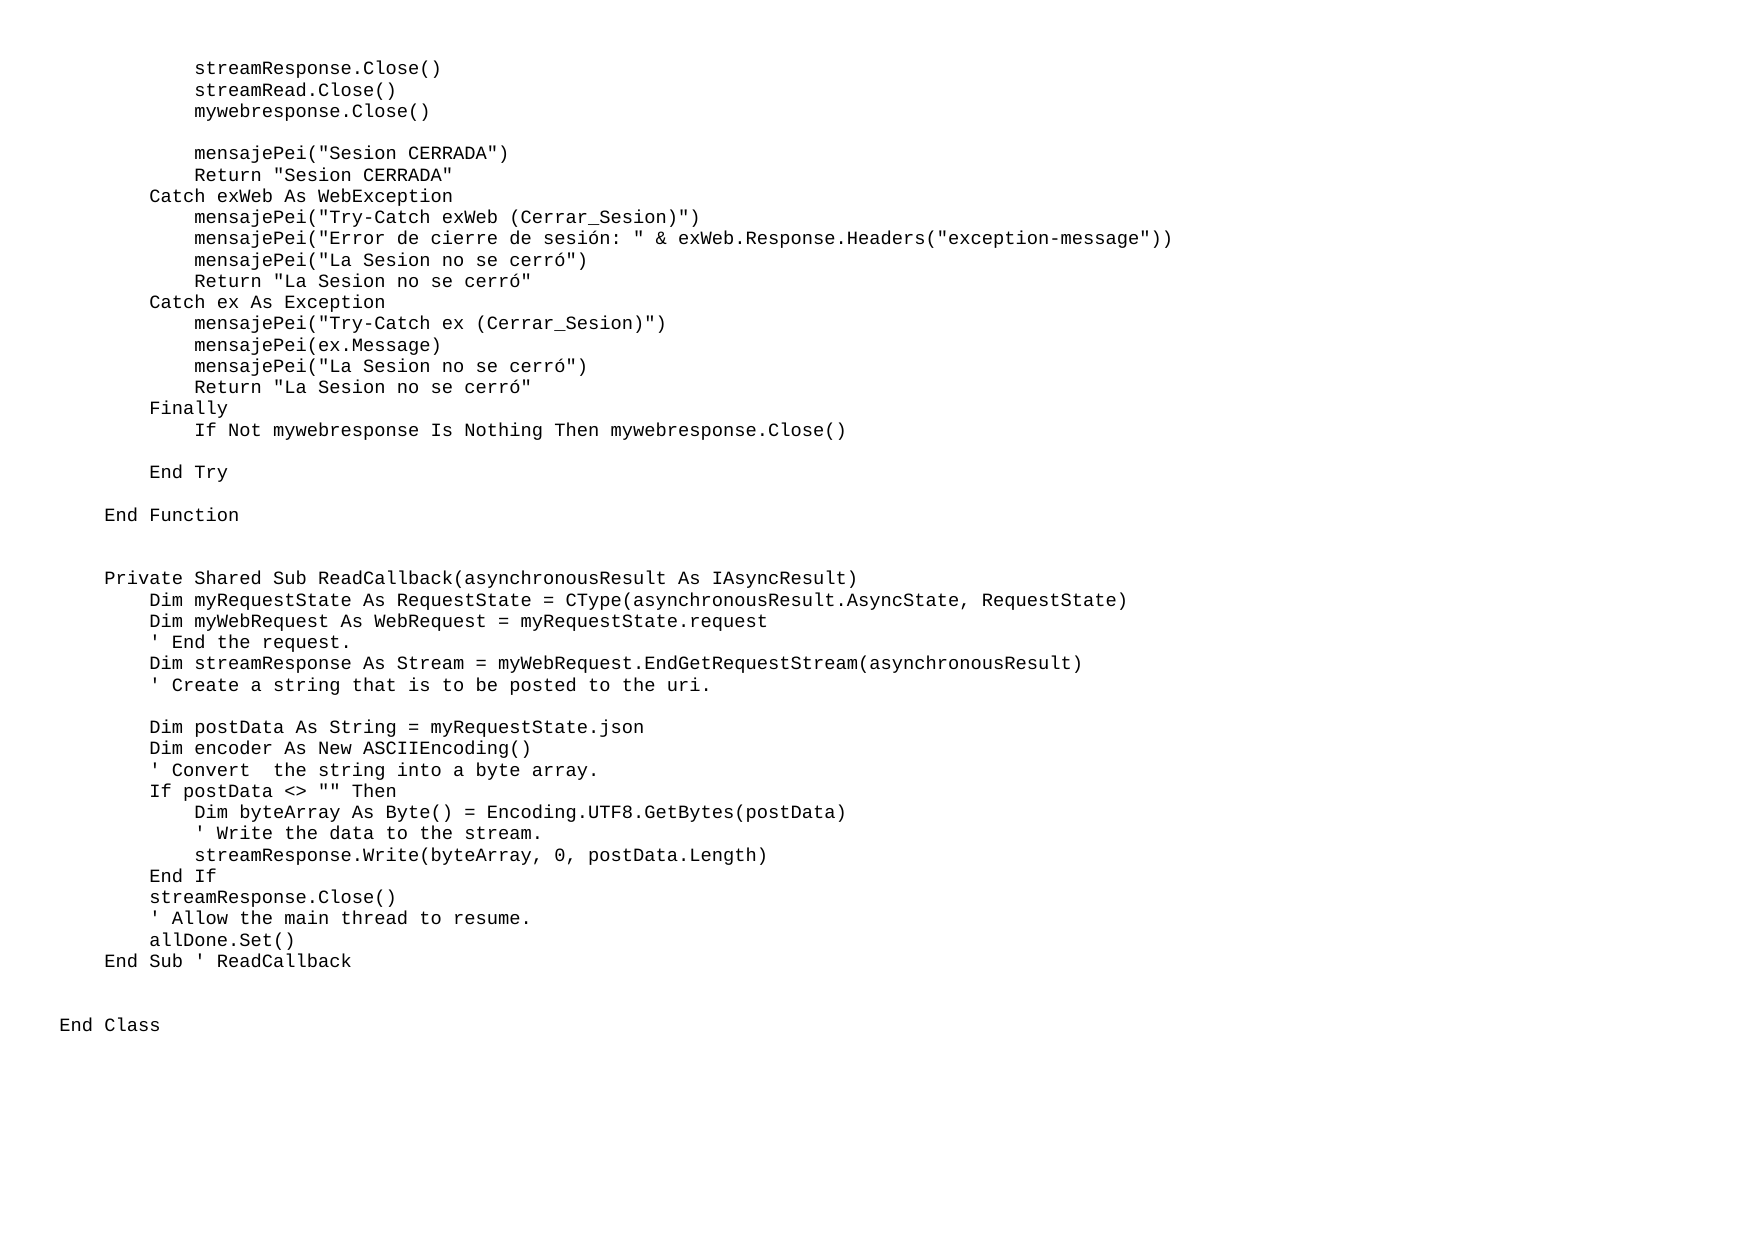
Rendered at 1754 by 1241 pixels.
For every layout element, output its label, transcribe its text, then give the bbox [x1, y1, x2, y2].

text If postData <> "" Then [59, 782, 1695, 803]
text mensajePei("La Sesion no se cerró") [59, 357, 1695, 378]
text allDone.Set() [59, 930, 1695, 952]
text If Not mywebresponse Is Nothing Then mywebresponse.Close() [59, 420, 1695, 442]
text Dim postData As String = myRequestState.json [59, 718, 1695, 739]
text mensajePei("La Sesion no se cerró") [59, 250, 1695, 272]
text mensajePei("Sesion CERRADA") [59, 144, 1695, 165]
text mensajePei(ex.Message) [59, 335, 1695, 357]
text End Sub ' ReadCallback [59, 952, 1695, 973]
text streamResponse.Close() [59, 888, 1695, 909]
text ' Create a string that is to be posted to the uri. [59, 675, 1695, 697]
text mywebresponse.Close() [59, 102, 1695, 123]
text End Class [59, 1015, 1695, 1037]
text mensajePei("Try-Catch ex (Cerrar_Sesion)") [59, 314, 1695, 335]
text End Function [59, 505, 1695, 527]
text Private Shared Sub ReadCallback(asynchronousResult As IAsyncResult) [59, 569, 1695, 590]
text Dim streamResponse As Stream = myWebRequest.EndGetRequestStream(asynchronousResult) [59, 654, 1695, 675]
text Dim myRequestState As RequestState = CType(asynchronousResult.AsyncState, RequestState) [59, 590, 1695, 612]
text streamResponse.Close() [59, 59, 1695, 80]
text mensajePei("Error de cierre de sesión: " & exWeb.Response.Headers("exception-message")) [59, 229, 1695, 250]
text Dim myWebRequest As WebRequest = myRequestState.request [59, 612, 1695, 633]
text Return "La Sesion no se cerró" [59, 378, 1695, 399]
text Dim byteArray As Byte() = Encoding.UTF8.GetBytes(postData) [59, 803, 1695, 824]
text streamResponse.Write(byteArray, 0, postData.Length) [59, 845, 1695, 867]
text streamRead.Close() [59, 80, 1695, 102]
text Return "La Sesion no se cerró" [59, 272, 1695, 293]
text Return "Sesion CERRADA" [59, 165, 1695, 187]
text mensajePei("Try-Catch exWeb (Cerrar_Sesion)") [59, 208, 1695, 229]
text End If [59, 867, 1695, 888]
text Dim encoder As New ASCIIEncoding() [59, 739, 1695, 760]
text End Try [59, 463, 1695, 484]
text Finally [59, 399, 1695, 420]
text ' Allow the main thread to resume. [59, 909, 1695, 930]
text ' End the request. [59, 633, 1695, 654]
text Catch ex As Exception [59, 293, 1695, 314]
text ' Convert the string into a byte array. [59, 760, 1695, 782]
text ' Write the data to the stream. [59, 824, 1695, 845]
text Catch exWeb As WebException [59, 187, 1695, 208]
